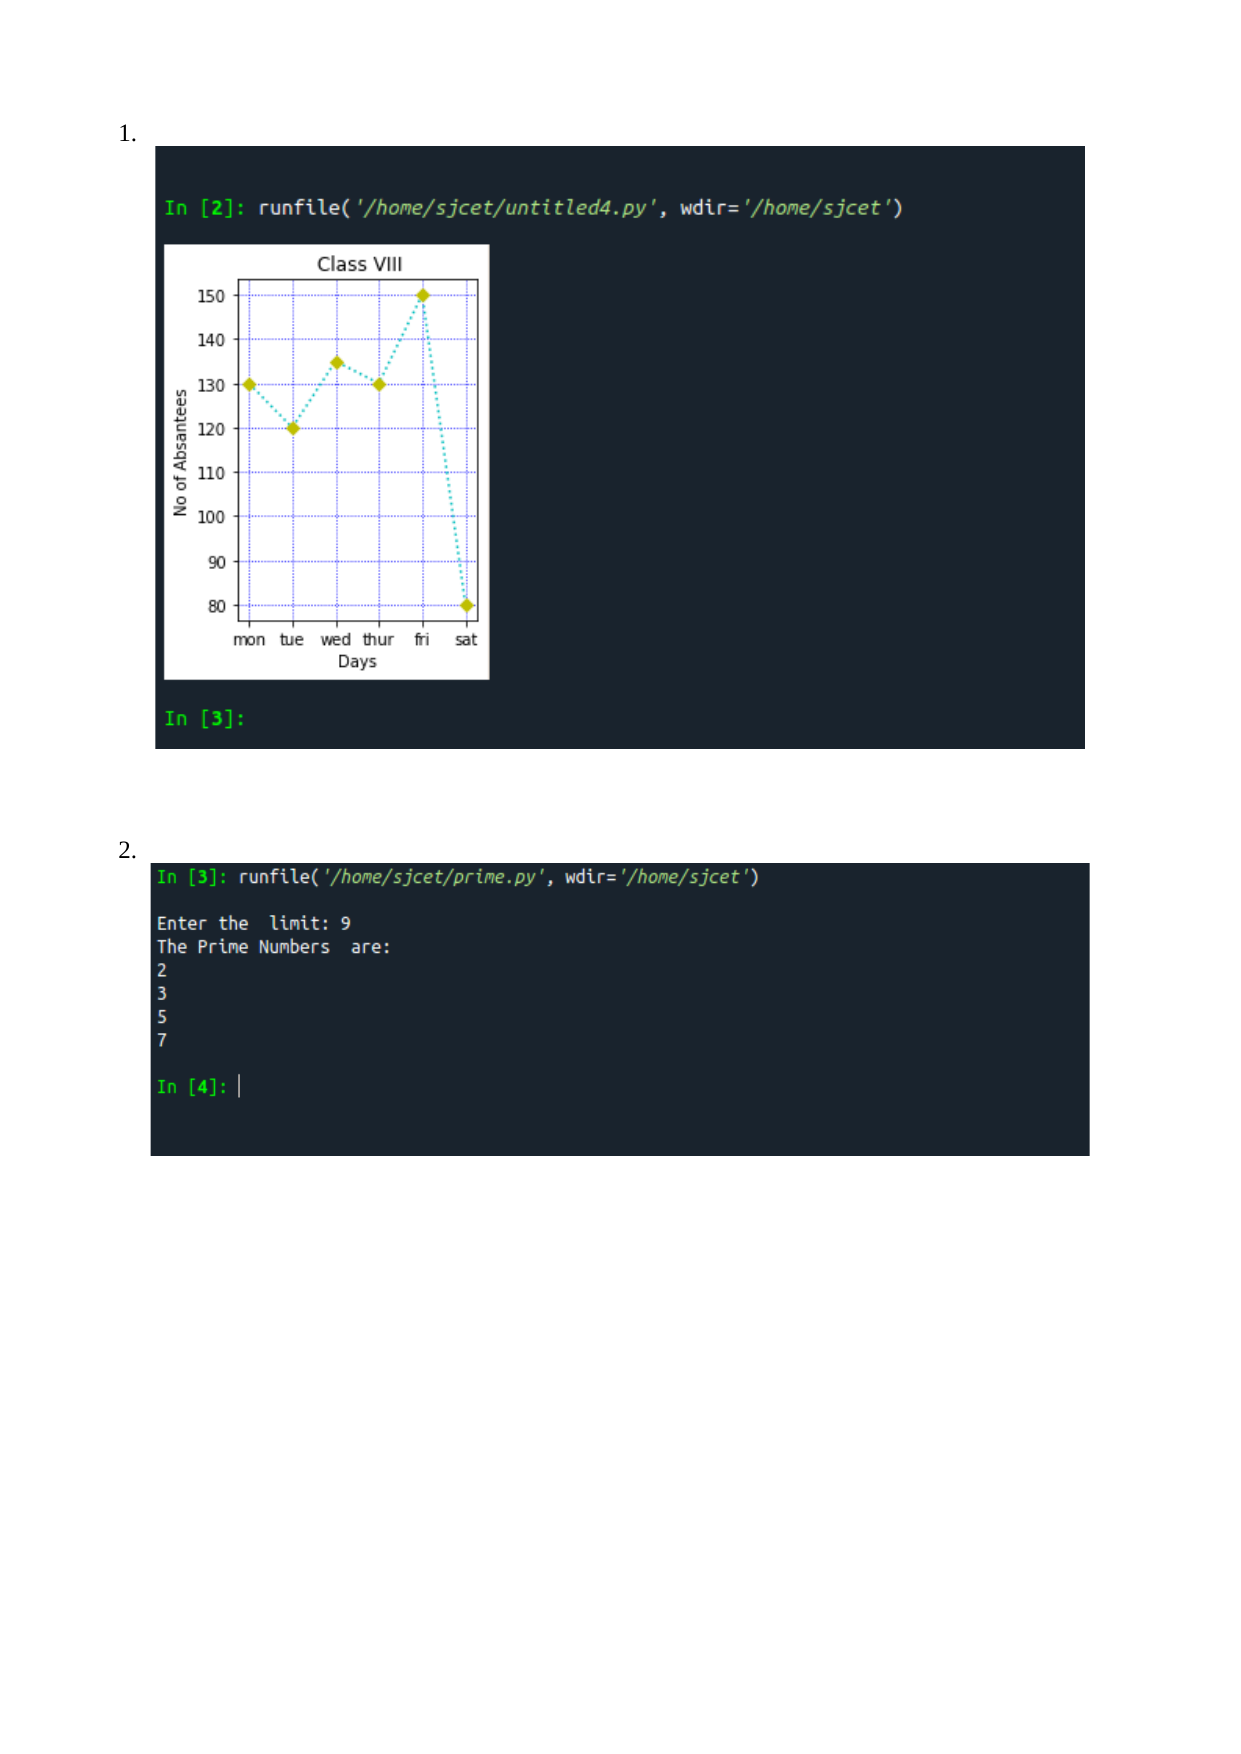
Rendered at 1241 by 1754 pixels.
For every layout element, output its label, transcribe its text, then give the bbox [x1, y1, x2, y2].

picture [150, 863, 1090, 1156]
picture [155, 146, 1085, 749]
text 2. [118, 835, 1122, 863]
text 1. [118, 118, 1122, 147]
